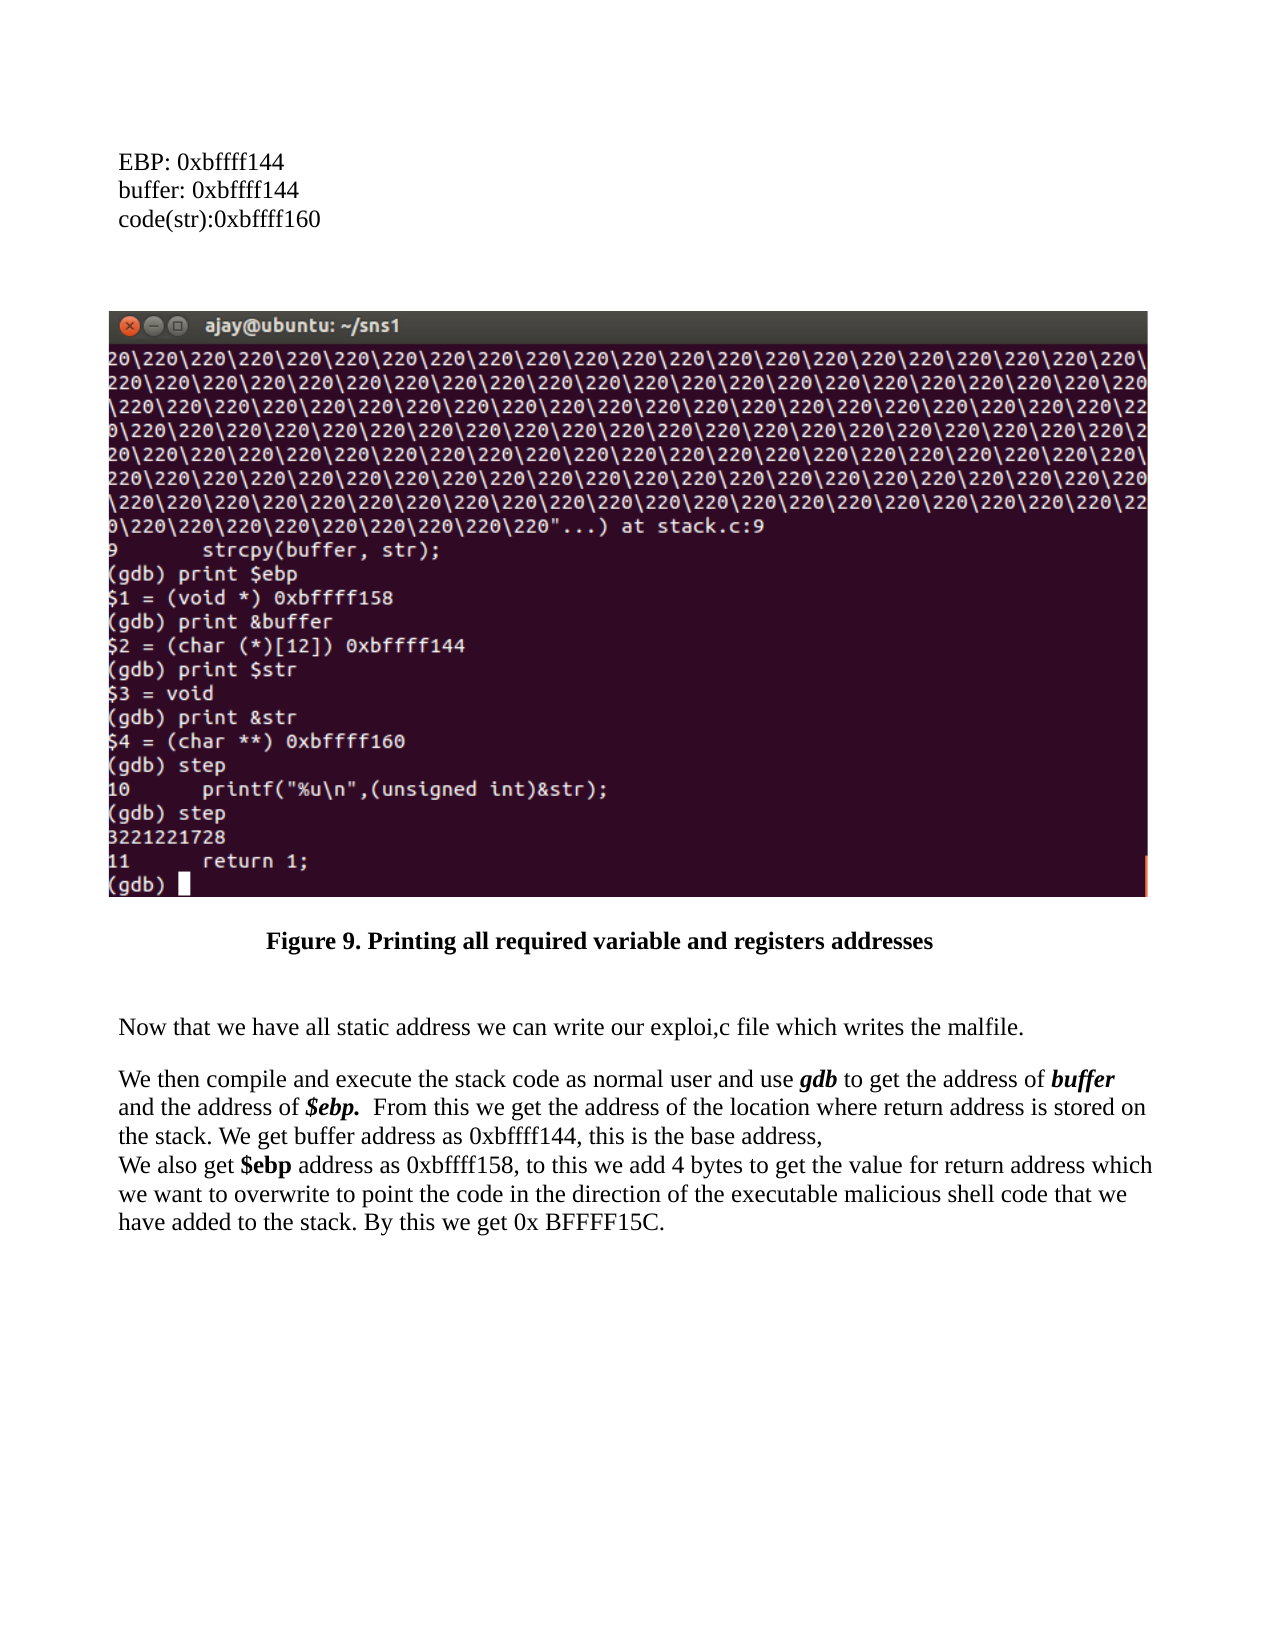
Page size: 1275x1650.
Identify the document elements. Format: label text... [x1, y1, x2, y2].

picture [108, 311, 1148, 897]
text Figure 9. Printing all required variable and registers addresses [118, 926, 1157, 954]
text EBP: 0xbffff144 [118, 147, 1157, 176]
list We then compile and execute the stack code as normal user and use gdb to get the address of buffer and the address of $ebp. From this we get the address of the location where return address is stored on the stack. We get buffer address as 0xbffff144, this is the base address, We also get $ebp address as 0xbffff158, to this we add 4 bytes to get the value for return address which we want to overwrite to point the code in the direction of the executable malicious shell code that we have added to the stack. By this we get 0x BFFFF15C. [118, 1041, 1157, 1236]
text Now that we have all static address we can write our exploi,c file which writes the malfile. [118, 1012, 1157, 1041]
text code(str):0xbffff160 [118, 204, 1157, 233]
text buffer: 0xbffff144 [118, 176, 1157, 204]
